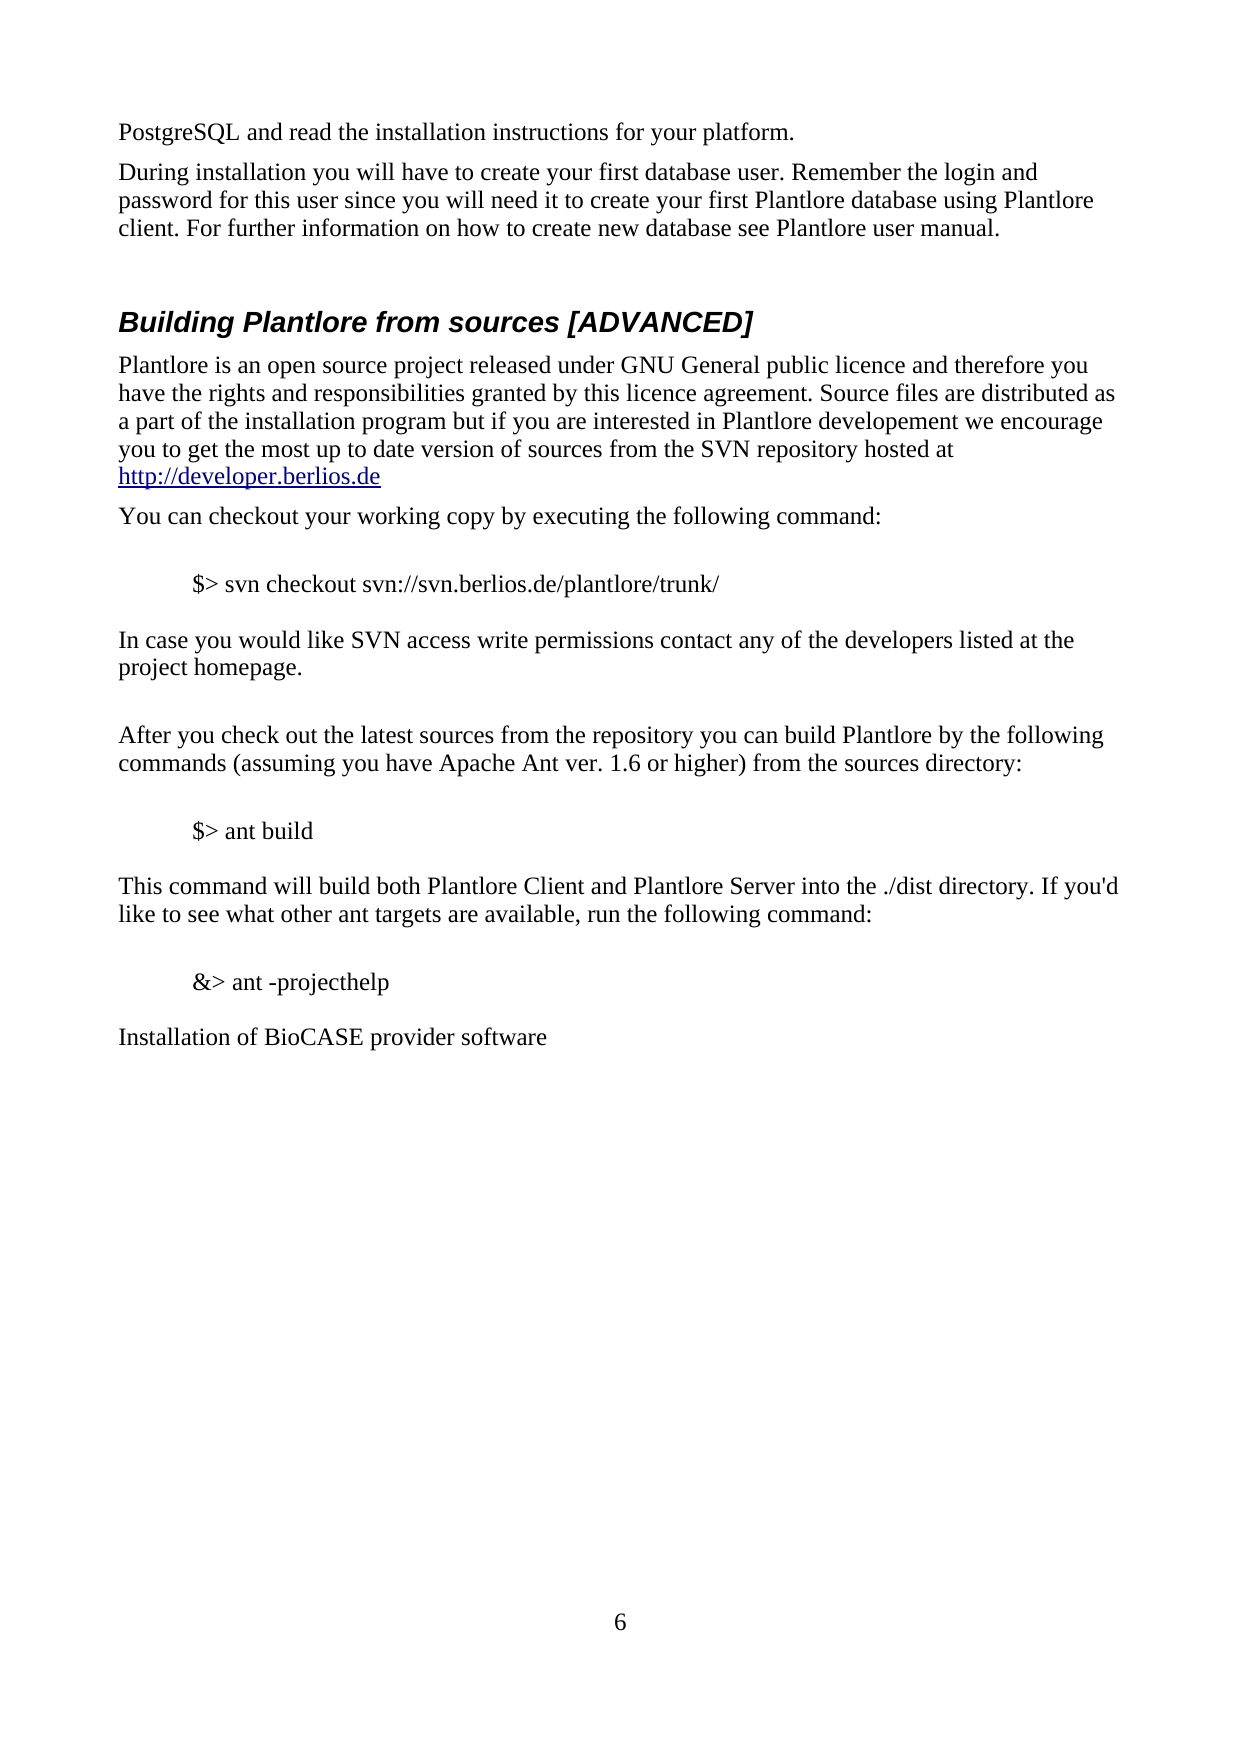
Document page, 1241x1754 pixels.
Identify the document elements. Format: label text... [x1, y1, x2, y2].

text $> ant build [118, 817, 1122, 844]
text Installation of BioCASE provider software [118, 1023, 1122, 1051]
text In case you would like SVN access write permissions contact any of the developers listed at the project homepage. [118, 626, 1122, 681]
text &> ant -projecthelp [118, 968, 1122, 995]
text During installation you will have to create your first database user. Remember the login and password for this user since you will need it to create your first Plantlore database using Plantlore client. For further information on how to create new database see Plantlore user manual. [118, 158, 1122, 241]
text PostgreSQL and read the installation instructions for your platform. [118, 118, 1122, 146]
text You can checkout your working copy by executing the following command: [118, 502, 1122, 530]
text $> svn checkout svn://svn.berlios.de/plantlore/trunk/ [118, 570, 1122, 598]
text This command will build both Plantlore Client and Plantlore Server into the ./dist directory. If you'd like to see what other ant targets are available, run the following command: [118, 872, 1122, 928]
subtitle Building Plantlore from sources [ADVANCED] [118, 306, 1122, 339]
text Plantlore is an open source project released under GNU General public licence and therefore you have the rights and responsibilities granted by this licence agreement. Source files are distributed as a part of the installation program but if you are interested in Plantlore developement we encourage you to get the most up to date version of sources from the SVN repository hosted at http://developer.berlios.de [118, 352, 1122, 490]
text After you check out the latest sources from the repository you can build Plantlore by the following commands (assuming you have Apache Ant ver. 1.6 or higher) from the sources directory: [118, 721, 1122, 777]
